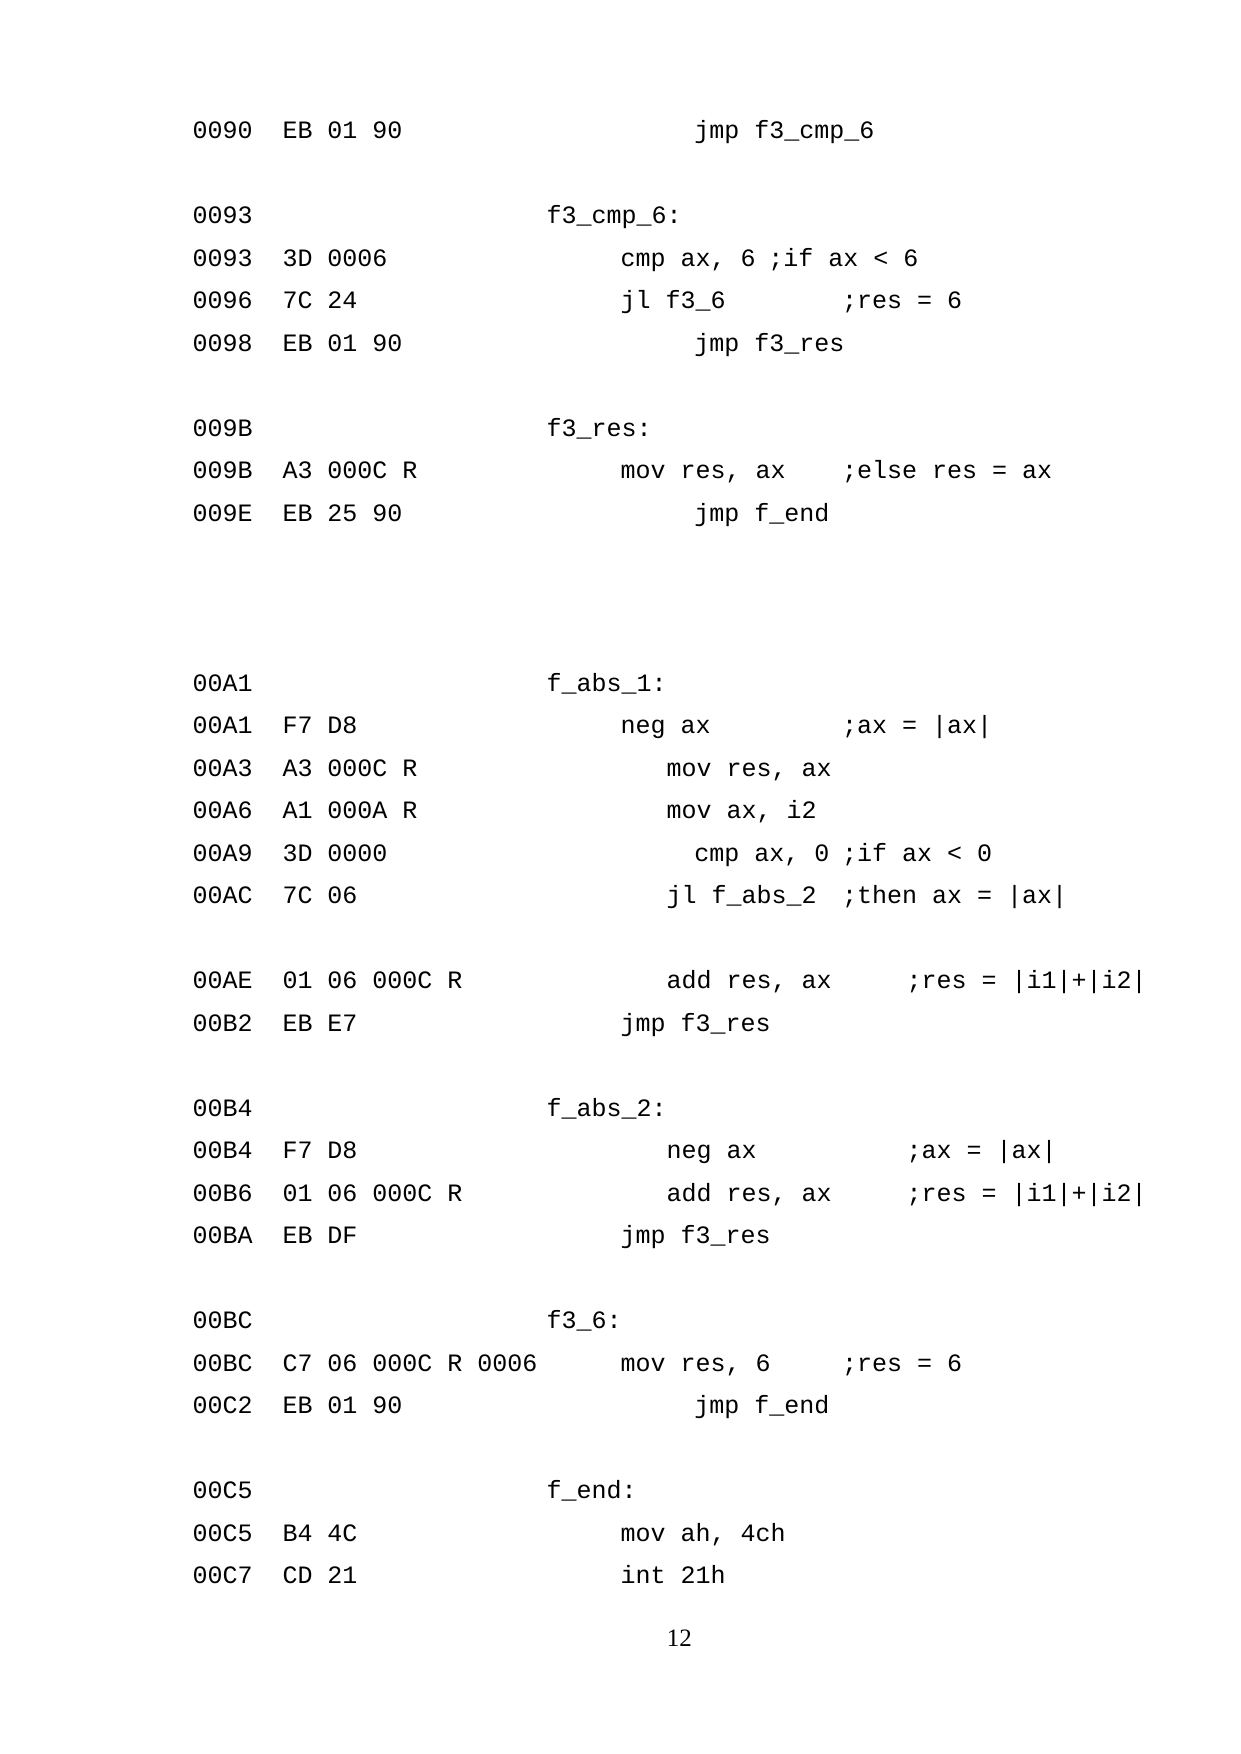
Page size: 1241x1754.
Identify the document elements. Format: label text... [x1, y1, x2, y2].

text 00A1 F7 D8 neg ax ;ax = |ax| [177, 713, 1181, 741]
text 00A9 3D 0000 cmp ax, 0 ;if ax < 0 [177, 841, 1181, 869]
text 00A6 A1 000A R mov ax, i2 [177, 798, 1181, 826]
text 00B6 01 06 000C R add res, ax ;res = |i1|+|i2| [177, 1181, 1181, 1209]
text 0096 7C 24 jl f3_6 ;res = 6 [177, 288, 1181, 316]
text 00A1 f_abs_1: [177, 671, 1181, 699]
text 009B A3 000C R mov res, ax ;else res = ax [177, 458, 1181, 486]
text 0098 EB 01 90 jmp f3_res [177, 331, 1181, 359]
text 00A3 A3 000C R mov res, ax [177, 756, 1181, 784]
text 00C7 CD 21 int 21h [177, 1563, 1181, 1591]
text 00C5 f_end: [177, 1478, 1181, 1506]
text 00BA EB DF jmp f3_res [177, 1223, 1181, 1251]
text 00B4 F7 D8 neg ax ;ax = |ax| [177, 1138, 1181, 1166]
text 00AE 01 06 000C R add res, ax ;res = |i1|+|i2| [177, 968, 1181, 996]
text 00C2 EB 01 90 jmp f_end [177, 1393, 1181, 1421]
text 0093 f3_cmp_6: [177, 203, 1181, 231]
text 009E EB 25 90 jmp f_end [177, 501, 1181, 529]
text 0093 3D 0006 cmp ax, 6 ;if ax < 6 [177, 246, 1181, 274]
text 009B f3_res: [177, 416, 1181, 444]
text 00B4 f_abs_2: [177, 1096, 1181, 1124]
text 00BC f3_6: [177, 1308, 1181, 1336]
text 0090 EB 01 90 jmp f3_cmp_6 [177, 118, 1181, 146]
text 00B2 EB E7 jmp f3_res [177, 1011, 1181, 1039]
text 00C5 B4 4C mov ah, 4ch [177, 1521, 1181, 1549]
text 00AC 7C 06 jl f_abs_2 ;then ax = |ax| [177, 883, 1181, 911]
text 00BC C7 06 000C R 0006 mov res, 6 ;res = 6 [177, 1351, 1181, 1379]
